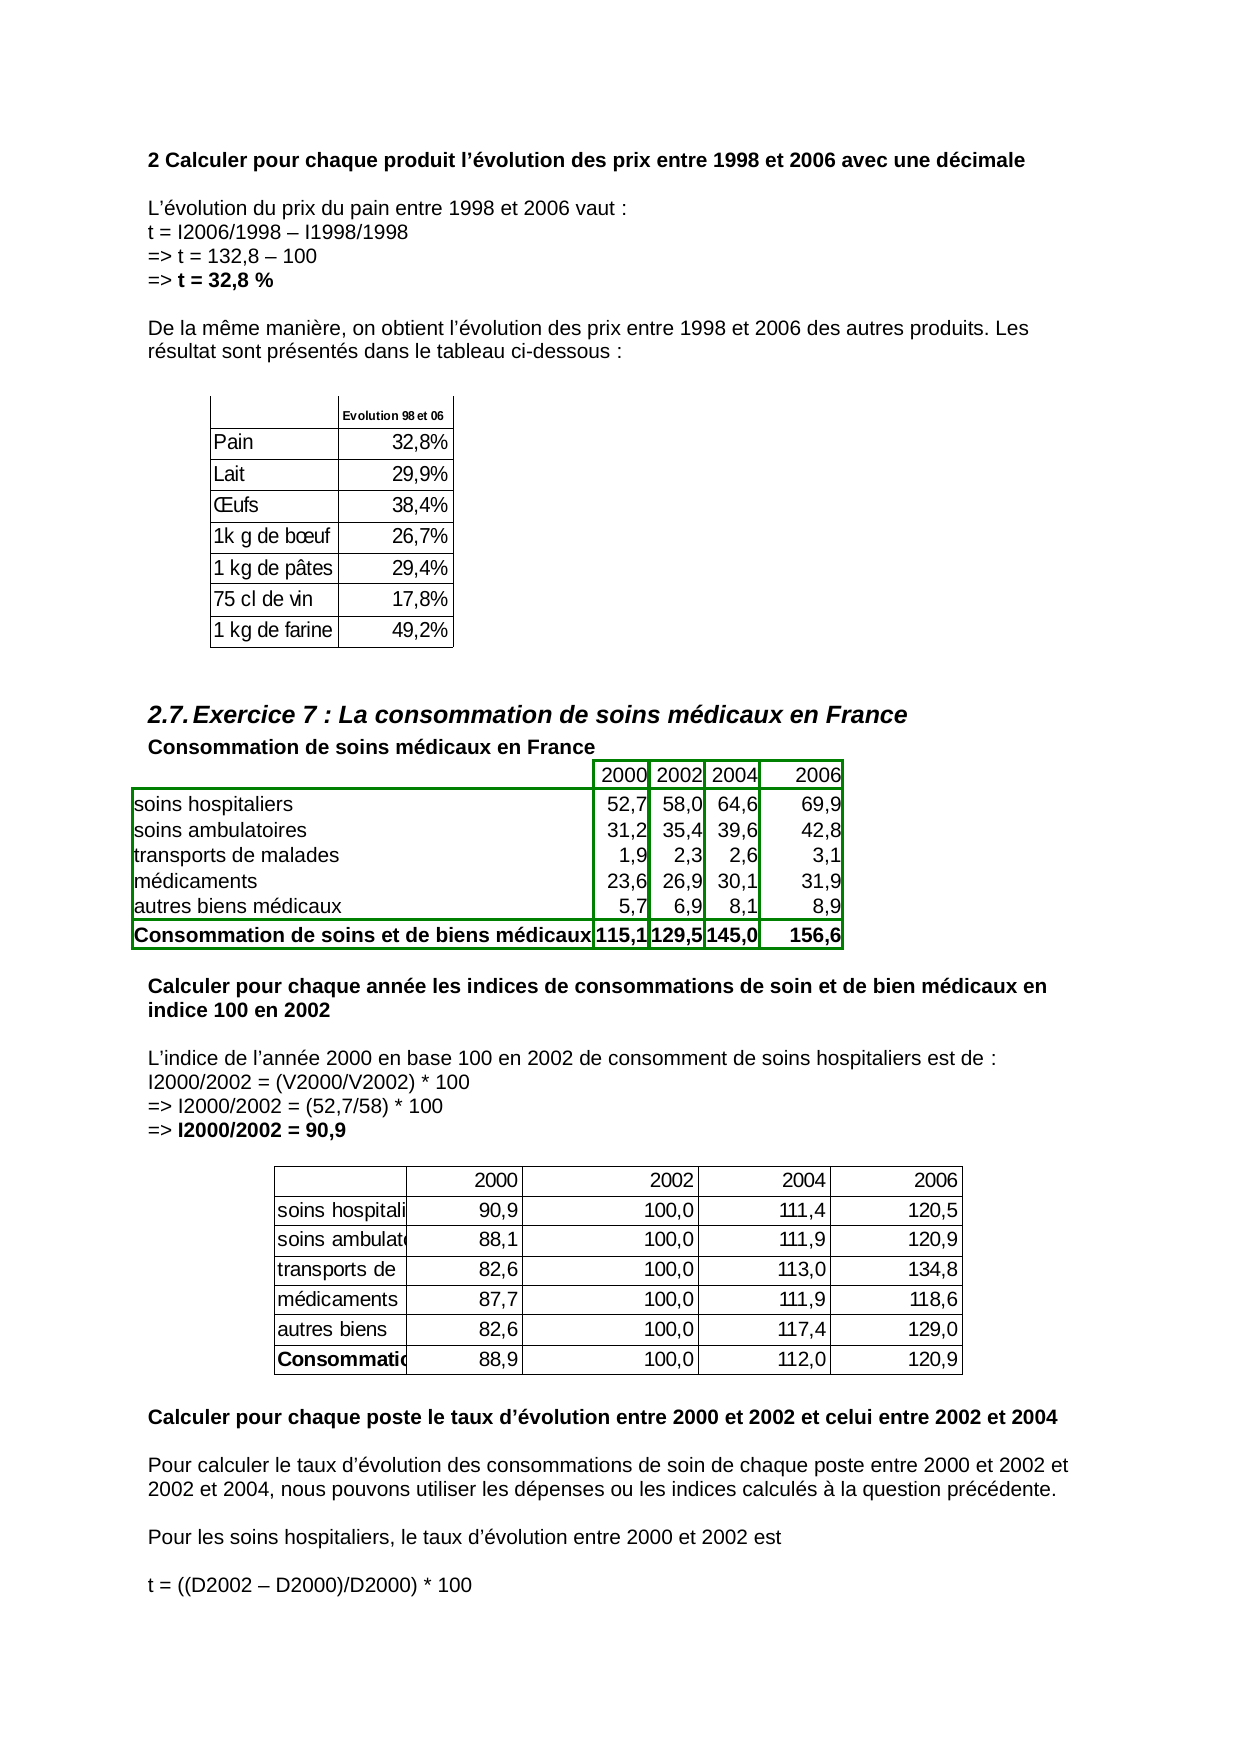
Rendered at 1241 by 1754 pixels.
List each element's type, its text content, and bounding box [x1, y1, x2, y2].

text t = I2006/1998 – I1998/1998 [148, 219, 1093, 243]
table_cell 42,8 [761, 816, 841, 841]
text => t = 132,8 – 100 [148, 243, 1093, 267]
text 2 Calculer pour chaque produit l’évolution des prix entre 1998 et 2006 avec une décimale [148, 148, 1093, 172]
table_cell 8,9 [761, 893, 841, 918]
text I2000/2002 = (V2000/V2002) * 100 [148, 1069, 1093, 1093]
table_cell médicaments [134, 867, 592, 892]
table_header 2000 [595, 762, 647, 787]
text Consommation de soins médicaux en France [148, 735, 1093, 759]
table_cell 58,0 [651, 790, 703, 816]
table_cell 115,1 [595, 921, 647, 947]
table_cell 31,2 [595, 816, 647, 841]
table_cell 31,9 [761, 867, 841, 892]
table_cell 5,7 [595, 893, 647, 918]
table_cell transports de malades [134, 841, 592, 867]
table_cell 30,1 [706, 867, 758, 892]
table_cell 8,1 [706, 893, 758, 918]
text Pour les soins hospitaliers, le taux d’évolution entre 2000 et 2002 est [148, 1525, 1093, 1549]
text L’indice de l’année 2000 en base 100 en 2002 de consomment de soins hospitaliers est de : [148, 1046, 1093, 1069]
table_cell 145,0 [706, 921, 758, 947]
table_cell 6,9 [651, 893, 703, 918]
text L’évolution du prix du pain entre 1998 et 2006 vaut : [148, 196, 1093, 219]
table_cell autres biens médicaux [134, 893, 592, 918]
table_cell 69,9 [761, 790, 841, 816]
text Calculer pour chaque année les indices de consommations de soin et de bien médicaux en indice 100 en 2002 [148, 974, 1093, 1022]
table_header 2006 [761, 762, 841, 787]
table_header 2002 [651, 762, 703, 787]
table_cell 2,6 [706, 841, 758, 867]
table_header [132, 759, 592, 787]
table_cell 3,1 [761, 841, 841, 867]
table_header 2004 [706, 762, 758, 787]
table_cell 129,5 [651, 921, 703, 947]
table_cell 23,6 [595, 867, 647, 892]
text Calculer pour chaque poste le taux d’évolution entre 2000 et 2002 et celui entre 2002 et 2004 [148, 1405, 1093, 1429]
table_cell 64,6 [706, 790, 758, 816]
text => t = 32,8 % [148, 267, 1093, 291]
table_cell 1,9 [595, 841, 647, 867]
table_cell 26,9 [651, 867, 703, 892]
text De la même manière, on obtient l’évolution des prix entre 1998 et 2006 des autres produits. Les résultat sont présentés dans le tableau ci-dessous : [148, 315, 1093, 363]
text t = ((D2002 – D2000)/D2000) * 100 [148, 1573, 1093, 1597]
table_cell soins ambulatoires [134, 816, 592, 841]
table_cell 156,6 [761, 921, 841, 947]
table_cell 52,7 [595, 790, 647, 816]
table_cell 2,3 [651, 841, 703, 867]
text Pour calculer le taux d’évolution des consommations de soin de chaque poste entre 2000 et 2002 et 2002 et 2004, nous pouvons utiliser les dépenses ou les indices calculés à la question précédente. [148, 1453, 1093, 1501]
subtitle Exercice 7 : La consommation de soins médicaux en France [148, 700, 1093, 728]
table_cell 39,6 [706, 816, 758, 841]
table_cell 35,4 [651, 816, 703, 841]
table_cell soins hospitaliers [134, 790, 592, 816]
text => I2000/2002 = (52,7/58) * 100 [148, 1093, 1093, 1117]
table_cell Consommation de soins et de biens médicaux [134, 921, 592, 947]
text => I2000/2002 = 90,9 [148, 1117, 1093, 1141]
